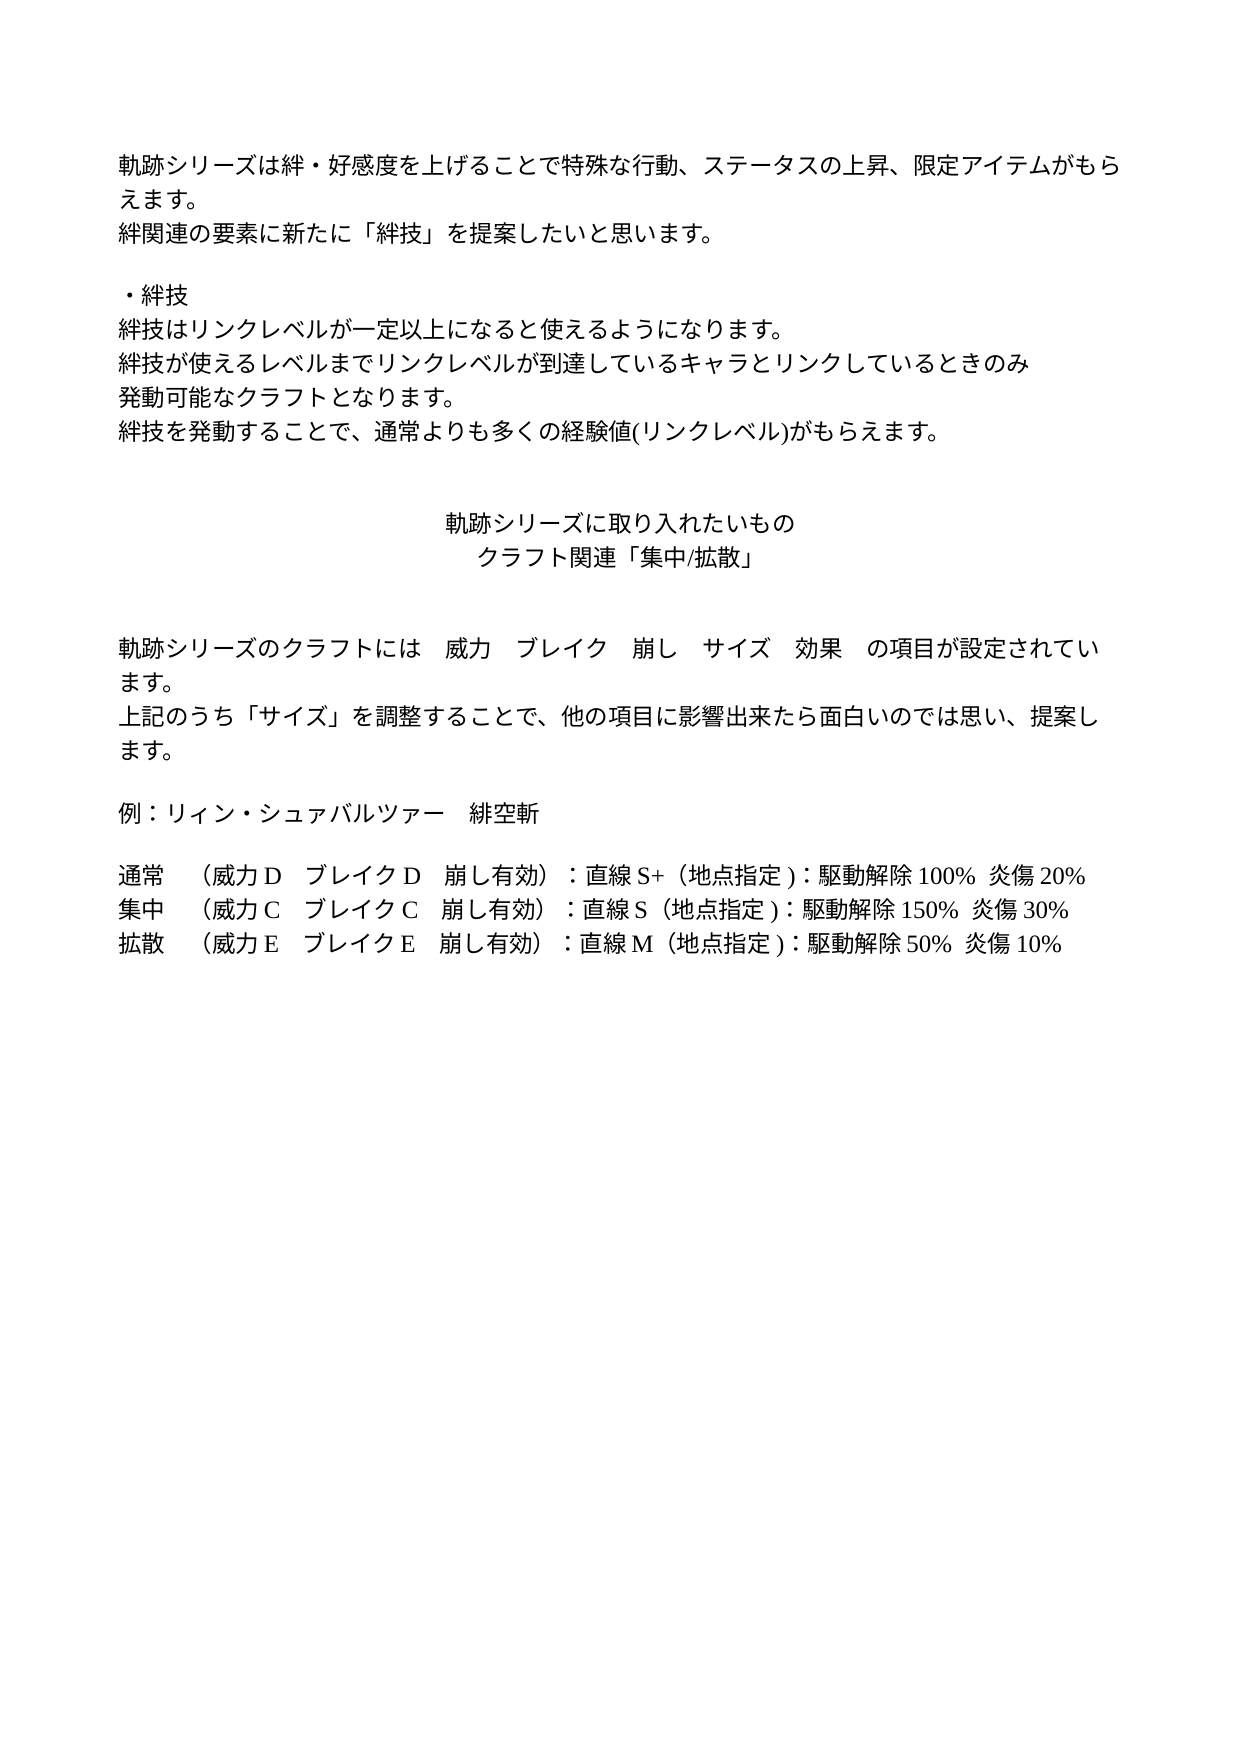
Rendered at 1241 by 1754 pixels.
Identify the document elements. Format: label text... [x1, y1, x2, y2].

text 絆技はリンクレベルが一定以上になると使えるようになります。 [118, 311, 1122, 345]
text 絆技を発動することで、通常よりも多くの経験値(リンクレベル)がもらえます。 [118, 413, 1122, 447]
text 集中 （威力C ブレイクC 崩し有効）：直線S（地点指定 )：駆動解除150% 炎傷30% [118, 891, 1122, 925]
text 軌跡シリーズは絆・好感度を上げることで特殊な行動、ステータスの上昇、限定アイテムがもらえます。 [118, 147, 1122, 215]
text ・絆技 [118, 277, 1122, 311]
text 発動可能なクラフトとなります。 [118, 379, 1122, 413]
text 例：リィン・シュァバルツァー 緋空斬 [118, 795, 1122, 829]
text 通常 （威力D ブレイクD 崩し有効）：直線S+（地点指定 )：駆動解除100% 炎傷20% [118, 857, 1122, 891]
text 絆関連の要素に新たに「絆技」を提案したいと思います。 [118, 215, 1122, 249]
text 軌跡シリーズに取り入れたいもの [118, 505, 1122, 539]
text 軌跡シリーズのクラフトには 威力 ブレイク 崩し サイズ 効果 の項目が設定されています。 [118, 630, 1122, 698]
text 絆技が使えるレベルまでリンクレベルが到達しているキャラとリンクしているときのみ [118, 345, 1122, 379]
text クラフト関連「集中/拡散」 [118, 539, 1122, 573]
text 拡散 （威力E ブレイクE 崩し有効）：直線M（地点指定 )：駆動解除50% 炎傷10% [118, 925, 1122, 959]
text 上記のうち「サイズ」を調整することで、他の項目に影響出来たら面白いのでは思い、提案します。 [118, 698, 1122, 766]
